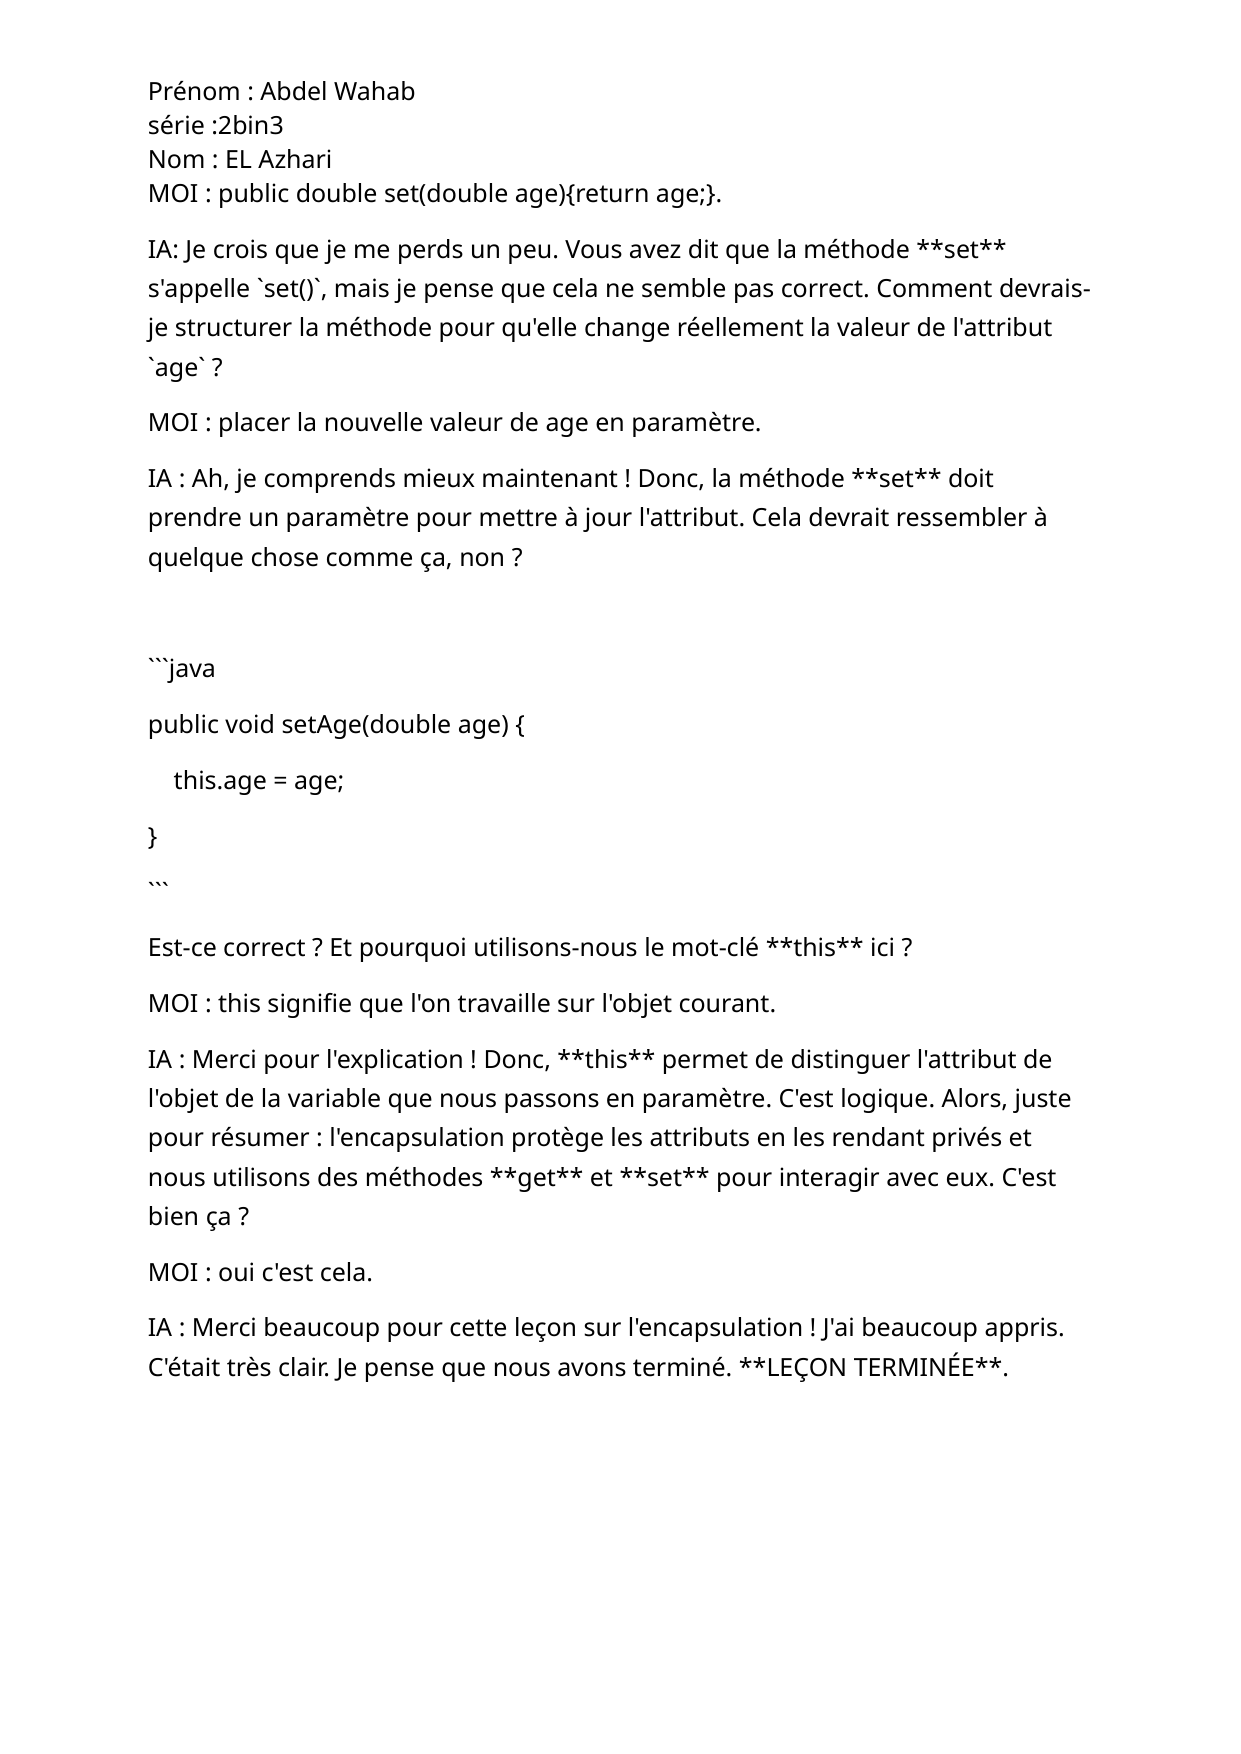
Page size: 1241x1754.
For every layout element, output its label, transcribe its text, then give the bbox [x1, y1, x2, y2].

text IA : Ah, je comprends mieux maintenant ! Donc, la méthode **set** doit prendre un paramètre pour mettre à jour l'attribut. Cela devrait ressembler à quelque chose comme ça, non ? [148, 461, 1093, 573]
text ``` [148, 874, 1093, 908]
text IA: Je crois que je me perds un peu. Vous avez dit que la méthode **set** s'appelle `set()`, mais je pense que cela ne semble pas correct. Comment devrais-je structurer la méthode pour qu'elle change réellement la valeur de l'attribut `age` ? [148, 232, 1093, 383]
text MOI : oui c'est cela. [148, 1254, 1093, 1288]
text IA : Merci pour l'explication ! Donc, **this** permet de distinguer l'attribut de l'objet de la variable que nous passons en paramètre. C'est logique. Alors, juste pour résumer : l'encapsulation protège les attributs en les rendant privés et nous utilisons des méthodes **get** et **set** pour interagir avec eux. C'est bien ça ? [148, 1042, 1093, 1232]
text MOI : this signifie que l'on travaille sur l'objet courant. [148, 986, 1093, 1020]
text MOI : placer la nouvelle valeur de age en paramètre. [148, 405, 1093, 439]
text this.age = age; [148, 763, 1093, 797]
text } [148, 818, 1093, 852]
text IA : Merci beaucoup pour cette leçon sur l'encapsulation ! J'ai beaucoup appris. C'était très clair. Je pense que nous avons terminé. **LEÇON TERMINÉE**. [148, 1310, 1093, 1383]
text Est-ce correct ? Et pourquoi utilisons-nous le mot-clé **this** ici ? [148, 930, 1093, 964]
text ```java [148, 651, 1093, 685]
text MOI : public double set(double age){return age;}. [148, 176, 1093, 210]
text public void setAge(double age) { [148, 707, 1093, 741]
